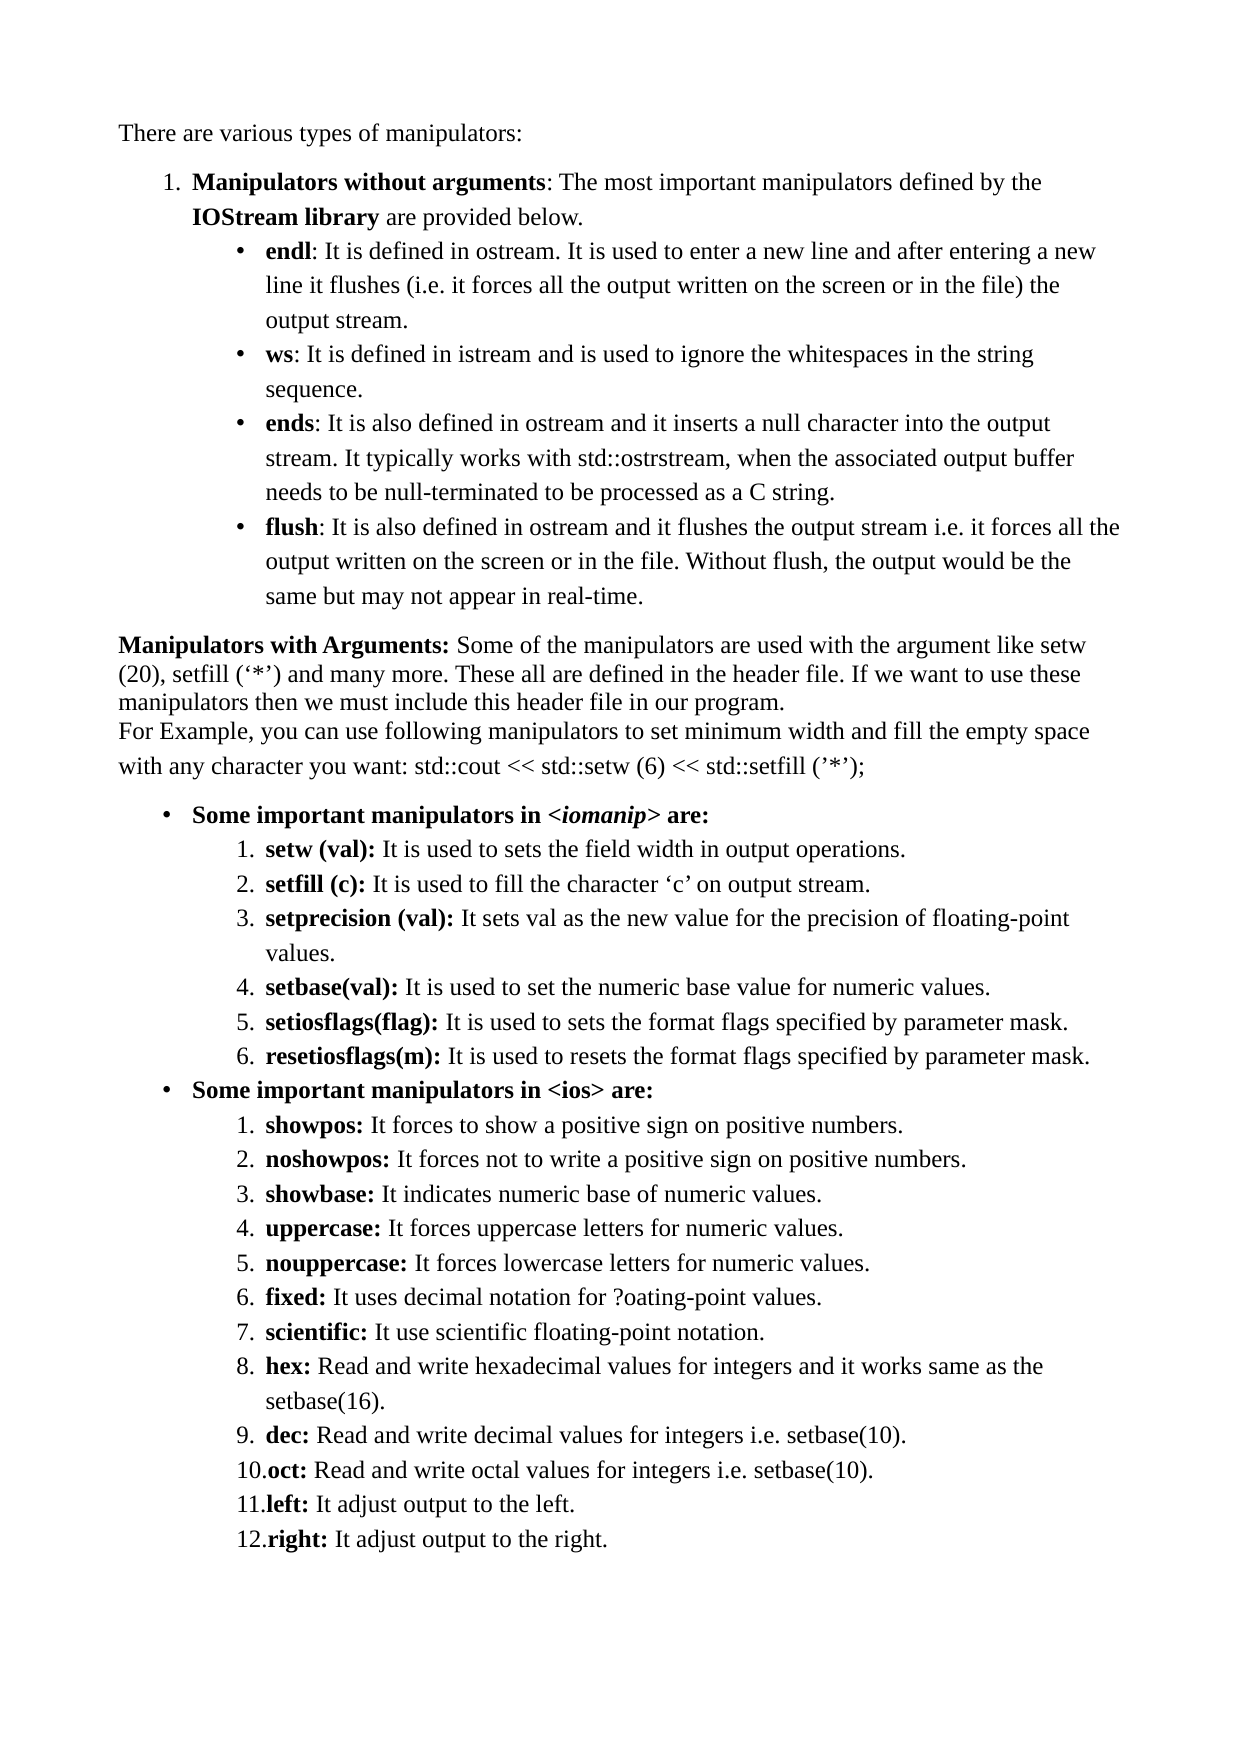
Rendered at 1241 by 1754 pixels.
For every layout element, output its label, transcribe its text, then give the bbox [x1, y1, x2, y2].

list oct: Read and write octal values for integers i.e. setbase(10). [236, 1455, 1122, 1484]
list resetiosflags(m): It is used to resets the format flags specified by parameter mask. [236, 1041, 1122, 1070]
text Manipulators with Arguments: Some of the manipulators are used with the argument like setw (20), setfill (‘*’) and many more. These all are defined in the header file. If we want to use these manipulators then we must include this header file in our program. [118, 630, 1122, 716]
list noshowpos: It forces not to write a positive sign on positive numbers. [236, 1144, 1122, 1173]
list Manipulators without arguments: The most important manipulators defined by the IOStream library are provided below. [162, 167, 1122, 230]
list Some important manipulators in <ios> are: [162, 1076, 1122, 1104]
list uppercase: It forces uppercase letters for numeric values. [236, 1213, 1122, 1242]
list Some important manipulators in <iomanip> are: [162, 800, 1122, 828]
list showpos: It forces to show a positive sign on positive numbers. [236, 1110, 1122, 1139]
list showbase: It indicates numeric base of numeric values. [236, 1179, 1122, 1208]
text For Example, you can use following manipulators to set minimum width and fill the empty space with any character you want: std::cout << std::setw (6) << std::setfill (’*’); [118, 716, 1122, 779]
list setprecision (val): It sets val as the new value for the precision of floating-point values. [236, 903, 1122, 966]
list scientific: It use scientific floating-point notation. [236, 1317, 1122, 1346]
list left: It adjust output to the left. [236, 1489, 1122, 1518]
list flush: It is also defined in ostream and it flushes the output stream i.e. it forces all the output written on the screen or in the file. Without flush, the output would be the same but may not appear in real-time. [236, 512, 1122, 610]
list fixed: It uses decimal notation for ?oating-point values. [236, 1282, 1122, 1311]
list right: It adjust output to the right. [236, 1524, 1122, 1553]
list hex: Read and write hexadecimal values for integers and it works same as the setbase(16). [236, 1351, 1122, 1415]
list ws: It is defined in istream and is used to ignore the whitespaces in the string sequence. [236, 339, 1122, 403]
list setbase(val): It is used to set the numeric base value for numeric values. [236, 972, 1122, 1001]
list dec: Read and write decimal values for integers i.e. setbase(10). [236, 1420, 1122, 1449]
text There are various types of manipulators: [118, 118, 1122, 147]
list nouppercase: It forces lowercase letters for numeric values. [236, 1248, 1122, 1277]
list setiosflags(flag): It is used to sets the format flags specified by parameter mask. [236, 1007, 1122, 1035]
list endl: It is defined in ostream. It is used to enter a new line and after entering a new line it flushes (i.e. it forces all the output written on the screen or in the file) the output stream. [236, 236, 1122, 334]
list setfill (c): It is used to fill the character ‘c’ on output stream. [236, 869, 1122, 897]
list setw (val): It is used to sets the field width in output operations. [236, 834, 1122, 863]
list ends: It is also defined in ostream and it inserts a null character into the output stream. It typically works with std::ostrstream, when the associated output buffer needs to be null-terminated to be processed as a C string. [236, 408, 1122, 506]
